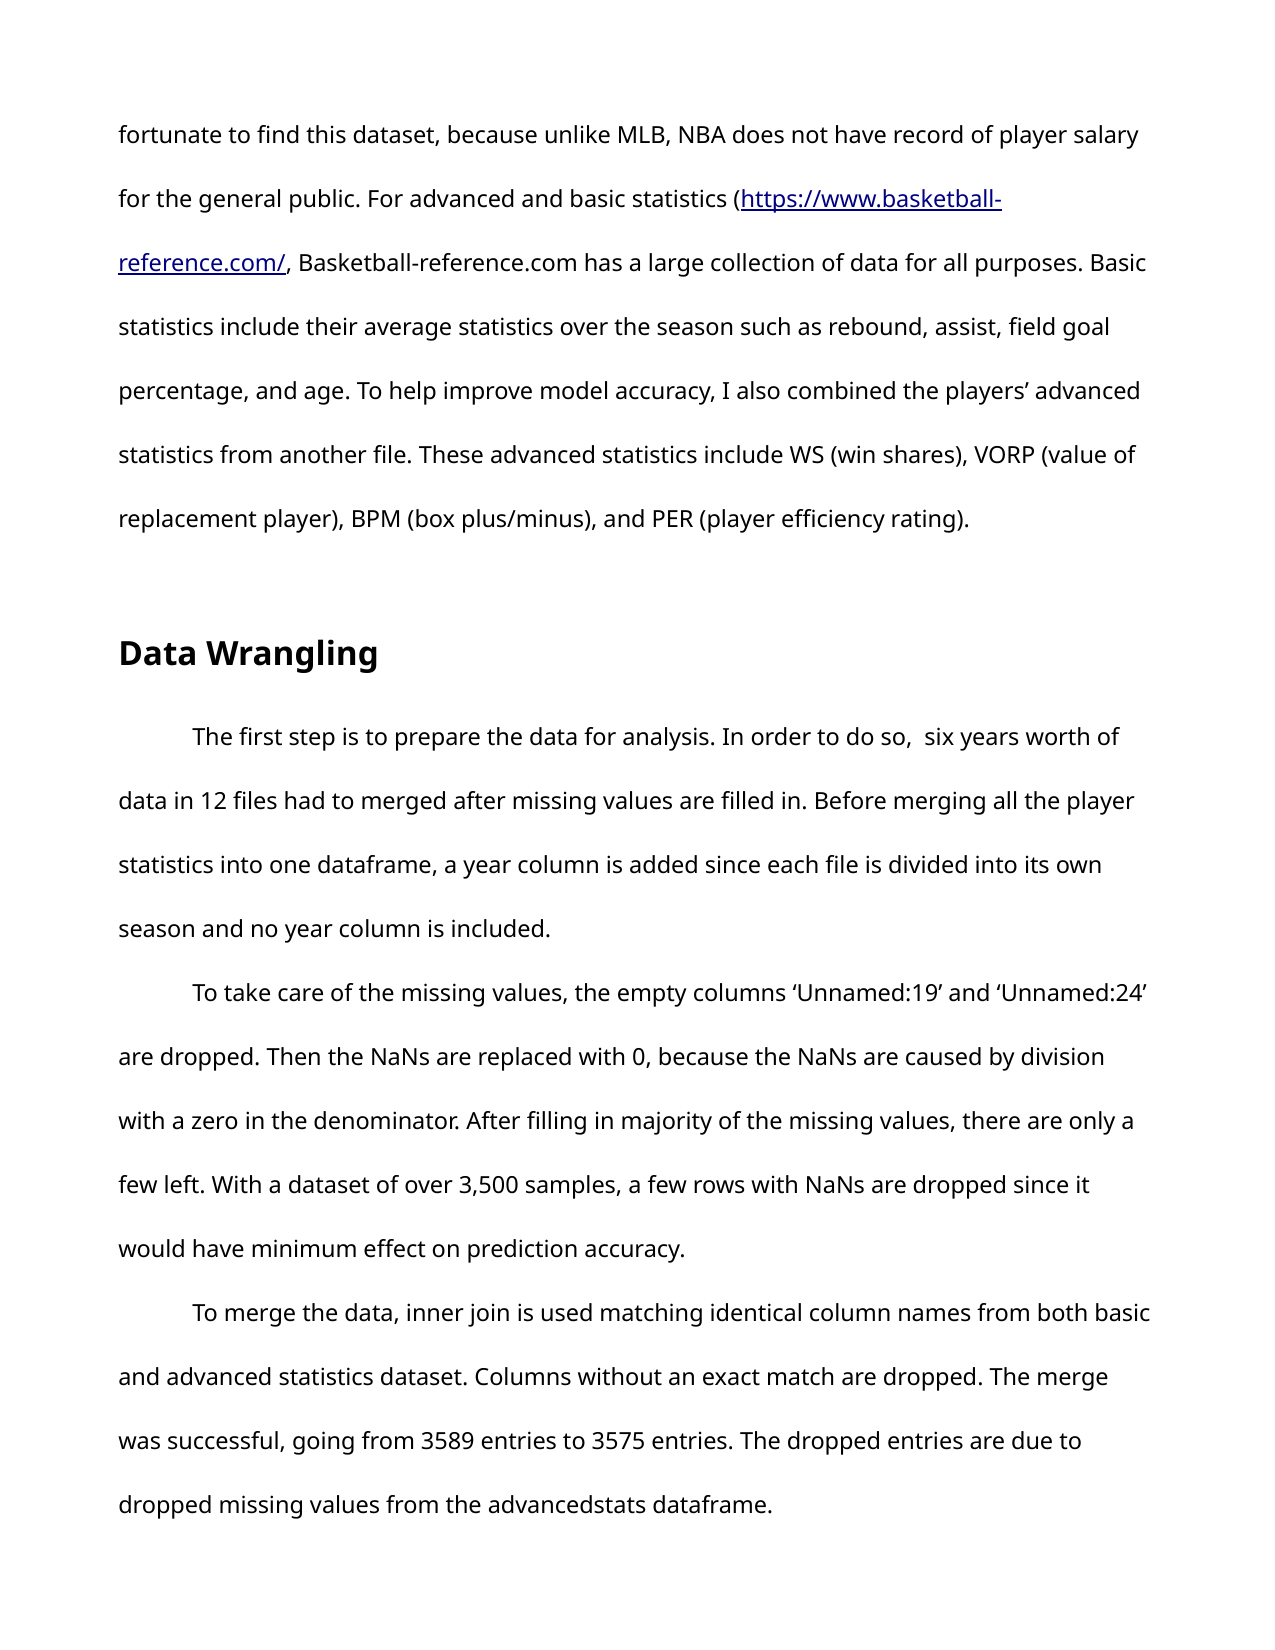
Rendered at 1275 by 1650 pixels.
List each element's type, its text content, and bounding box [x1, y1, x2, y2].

text To merge the data, inner join is used matching identical column names from both basic and advanced statistics dataset. Columns without an exact match are dropped. The merge was successful, going from 3589 entries to 3575 entries. The dropped entries are due to dropped missing values from the advancedstats dataframe. [118, 1296, 1157, 1520]
text To take care of the missing values, the empty columns ‘Unnamed:19’ and ‘Unnamed:24’ are dropped. Then the NaNs are replaced with 0, because the NaNs are caused by division with a zero in the denominator. After filling in majority of the missing values, there are only a few left. With a dataset of over 3,500 samples, a few rows with NaNs are dropped since it would have minimum effect on prediction accuracy. [118, 976, 1157, 1264]
text Data Wrangling [118, 630, 1157, 675]
text The first step is to prepare the data for analysis. In order to do so, six years worth of data in 12 files had to merged after missing values are filled in. Before merging all the player statistics into one dataframe, a year column is added since each file is divided into its own season and no year column is included. [118, 721, 1157, 944]
text fortunate to find this dataset, because unlike MLB, NBA does not have record of player salary for the general public. For advanced and basic statistics (https://www.basketball-reference.com/, Basketball-reference.com has a large collection of data for all purposes. Basic statistics include their average statistics over the season such as rebound, assist, field goal percentage, and age. To help improve model accuracy, I also combined the players’ advanced statistics from another file. These advanced statistics include WS (win shares), VORP (value of replacement player), BPM (box plus/minus), and PER (player efficiency rating). [118, 118, 1157, 534]
